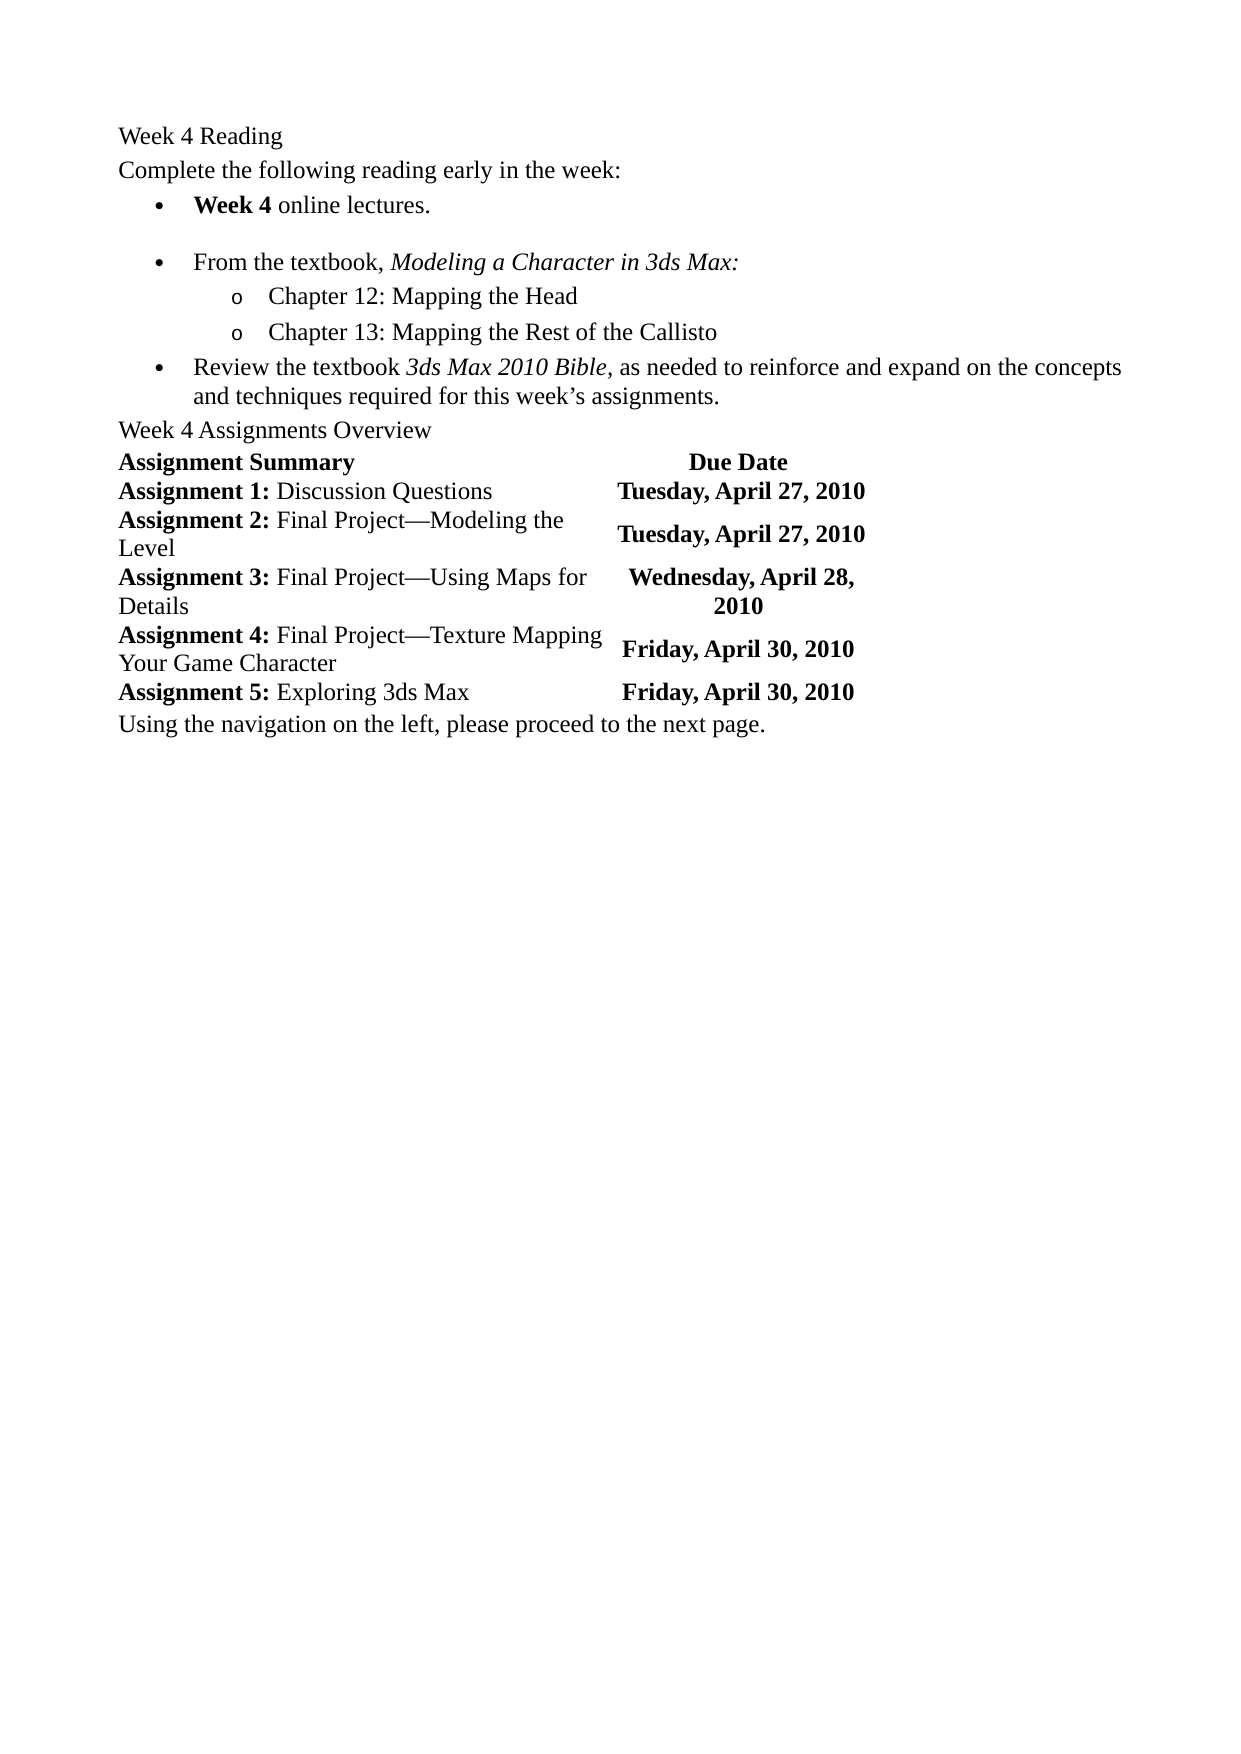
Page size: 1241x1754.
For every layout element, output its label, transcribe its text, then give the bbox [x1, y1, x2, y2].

text Week 4 Assignments Overview [118, 416, 1122, 444]
table_cell Wednesday, April 28, 2010 [616, 562, 867, 620]
text Complete the following reading early in the week: [118, 156, 1122, 184]
table_cell Assignment 5: Exploring 3ds Max [118, 677, 616, 706]
list Chapter 13: Mapping the Rest of the Callisto [231, 317, 1122, 346]
list From the textbook, Modeling a Character in 3ds Max: [156, 247, 1122, 276]
table_cell Friday, April 30, 2010 [616, 620, 867, 677]
table_cell Assignment 3: Final Project—Using Maps for Details [118, 562, 616, 620]
table_cell Tuesday, April 27, 2010 [616, 505, 867, 562]
list Review the textbook 3ds Max 2010 Bible, as needed to reinforce and expand on the concepts and techniques required for this week’s assignments. [156, 352, 1122, 410]
list Week 4 online lectures. [156, 190, 1122, 219]
table_header Assignment Summary [118, 447, 616, 476]
text Using the navigation on the left, please proceed to the next page. [118, 709, 1122, 738]
table_header Due Date [616, 447, 867, 476]
text Week 4 Reading [118, 121, 1122, 150]
table_cell Assignment 1: Discussion Questions [118, 476, 616, 505]
table_cell Assignment 4: Final Project—Texture Mapping Your Game Character [118, 620, 616, 677]
list Chapter 12: Mapping the Head [231, 281, 1122, 311]
table_cell Tuesday, April 27, 2010 [616, 476, 867, 505]
table_cell Assignment 2: Final Project—Modeling the Level [118, 505, 616, 562]
table_cell Friday, April 30, 2010 [616, 677, 867, 706]
